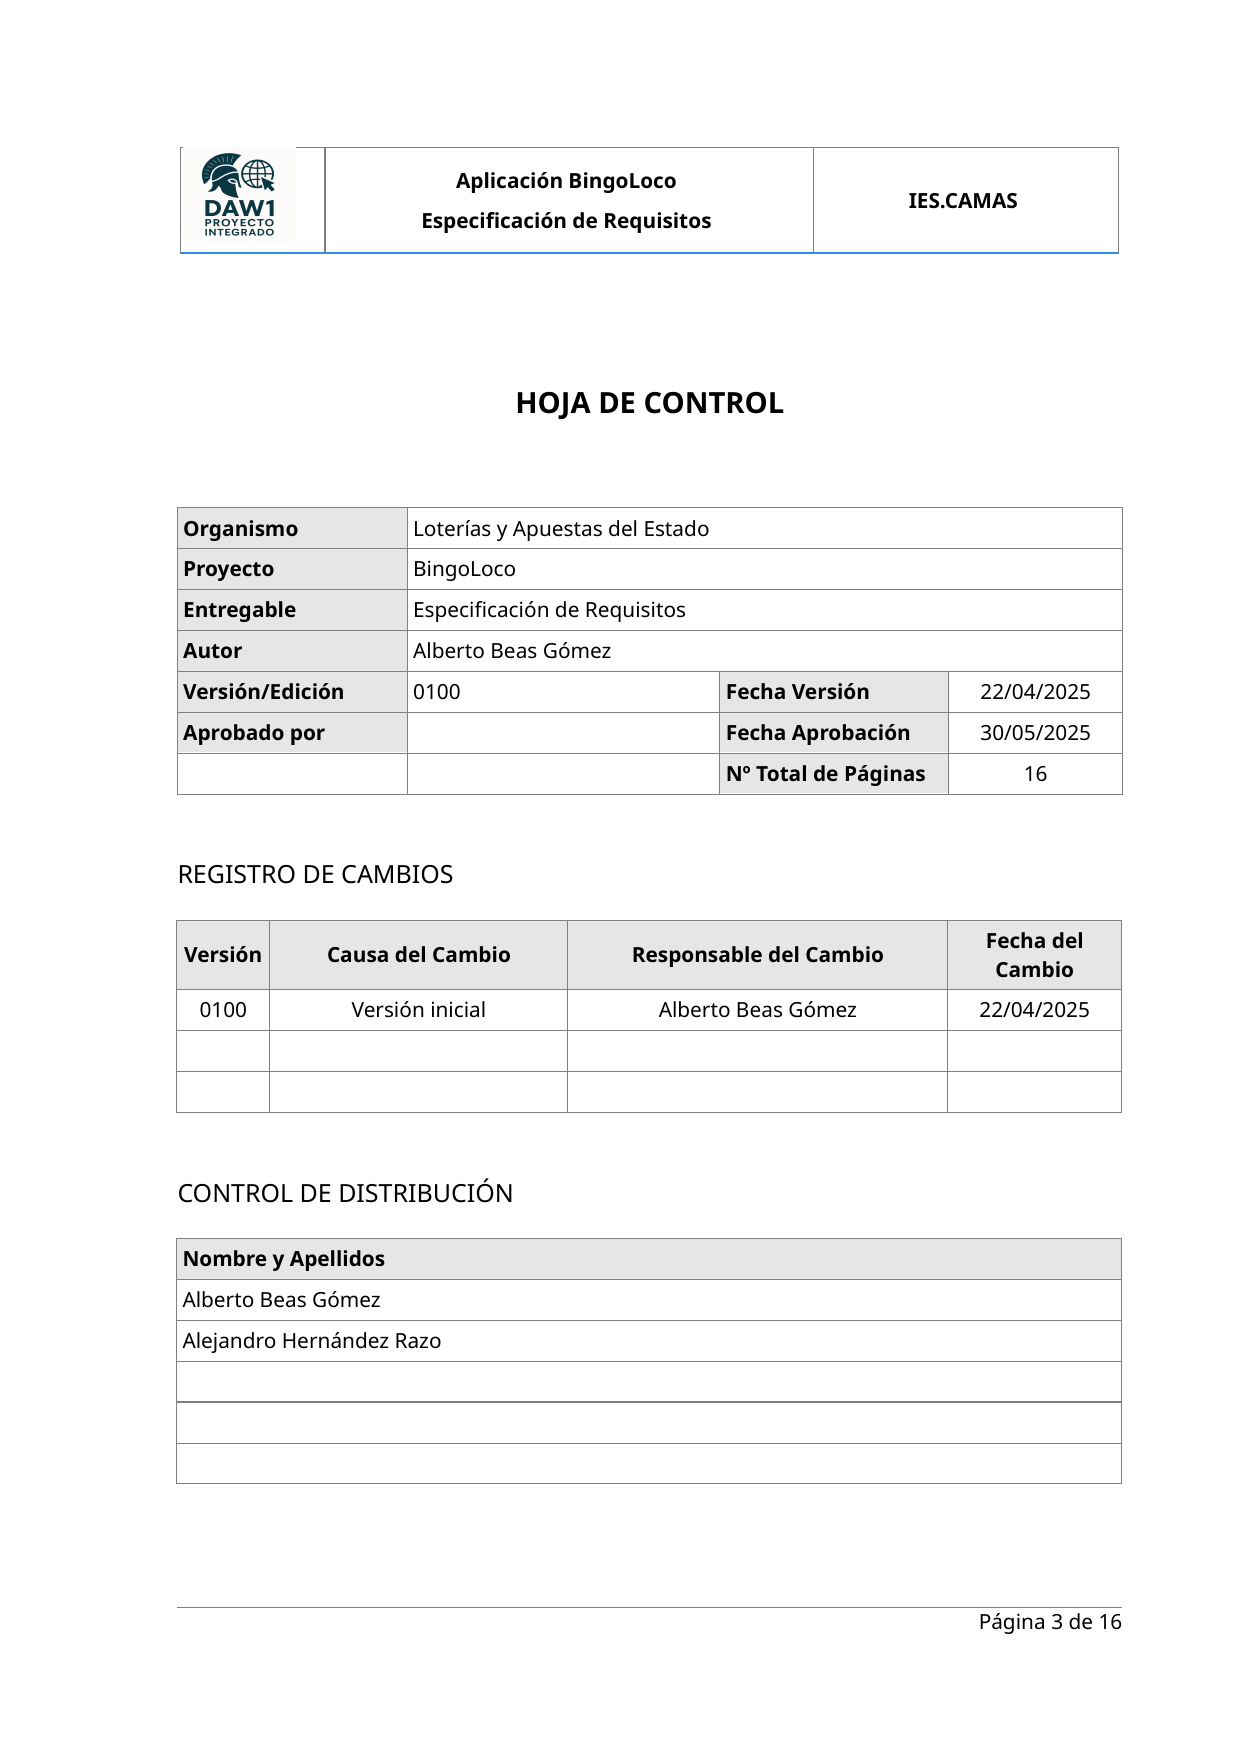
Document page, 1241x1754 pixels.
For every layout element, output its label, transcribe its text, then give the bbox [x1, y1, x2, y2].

table_cell Alberto Beas Gómez [408, 631, 1122, 671]
table_header Fecha del Cambio [948, 921, 1121, 989]
table_cell BingoLoco [408, 549, 1122, 589]
table_cell Alberto Beas Gómez [177, 1280, 1121, 1319]
table_cell Fecha Versión [720, 672, 948, 712]
table_cell Versión inicial [270, 990, 567, 1030]
table_cell [178, 754, 407, 793]
table_cell [408, 713, 719, 752]
table_cell Versión/Edición [178, 672, 407, 712]
table_cell 22/04/2025 [949, 672, 1122, 712]
table_cell [270, 1072, 567, 1112]
table_cell [177, 1362, 1121, 1401]
table_cell 0100 [177, 990, 269, 1030]
table_cell Proyecto [178, 549, 407, 589]
table_cell [177, 1403, 1121, 1442]
table_cell [177, 1072, 269, 1112]
text REGISTRO DE CAMBIOS [177, 857, 1122, 891]
table_header Versión [177, 921, 269, 989]
table_cell [177, 1444, 1121, 1483]
table_cell 0100 [408, 672, 719, 712]
table_cell Especificación de Requisitos [408, 590, 1122, 630]
table_cell [948, 1031, 1121, 1071]
table_cell Alejandro Hernández Razo [177, 1321, 1121, 1361]
table_header Loterías y Apuestas del Estado [408, 508, 1122, 548]
table_cell 22/04/2025 [948, 990, 1121, 1030]
table_cell [948, 1072, 1121, 1112]
table_cell Alberto Beas Gómez [568, 990, 947, 1030]
table_cell Fecha Aprobación [720, 713, 948, 752]
picture [183, 147, 296, 246]
table_cell [568, 1031, 947, 1071]
table_header Nombre y Apellidos [177, 1239, 1121, 1279]
table_cell Autor [178, 631, 407, 671]
table_cell [408, 754, 719, 793]
table_header Organismo [178, 508, 407, 548]
table_cell 30/05/2025 [949, 713, 1122, 752]
table_cell [568, 1072, 947, 1112]
table_cell Nº Total de Páginas [720, 754, 948, 793]
table_header Causa del Cambio [270, 921, 567, 989]
table_cell Entregable [178, 590, 407, 630]
table_cell [177, 1031, 269, 1071]
text CONTROL DE DISTRIBUCIÓN [177, 1175, 1122, 1209]
table_cell 16 [949, 754, 1122, 793]
table_cell [270, 1031, 567, 1071]
table_header Responsable del Cambio [568, 921, 947, 989]
text HOJA DE CONTROL [177, 382, 1122, 422]
table_cell Aprobado por [178, 713, 407, 752]
